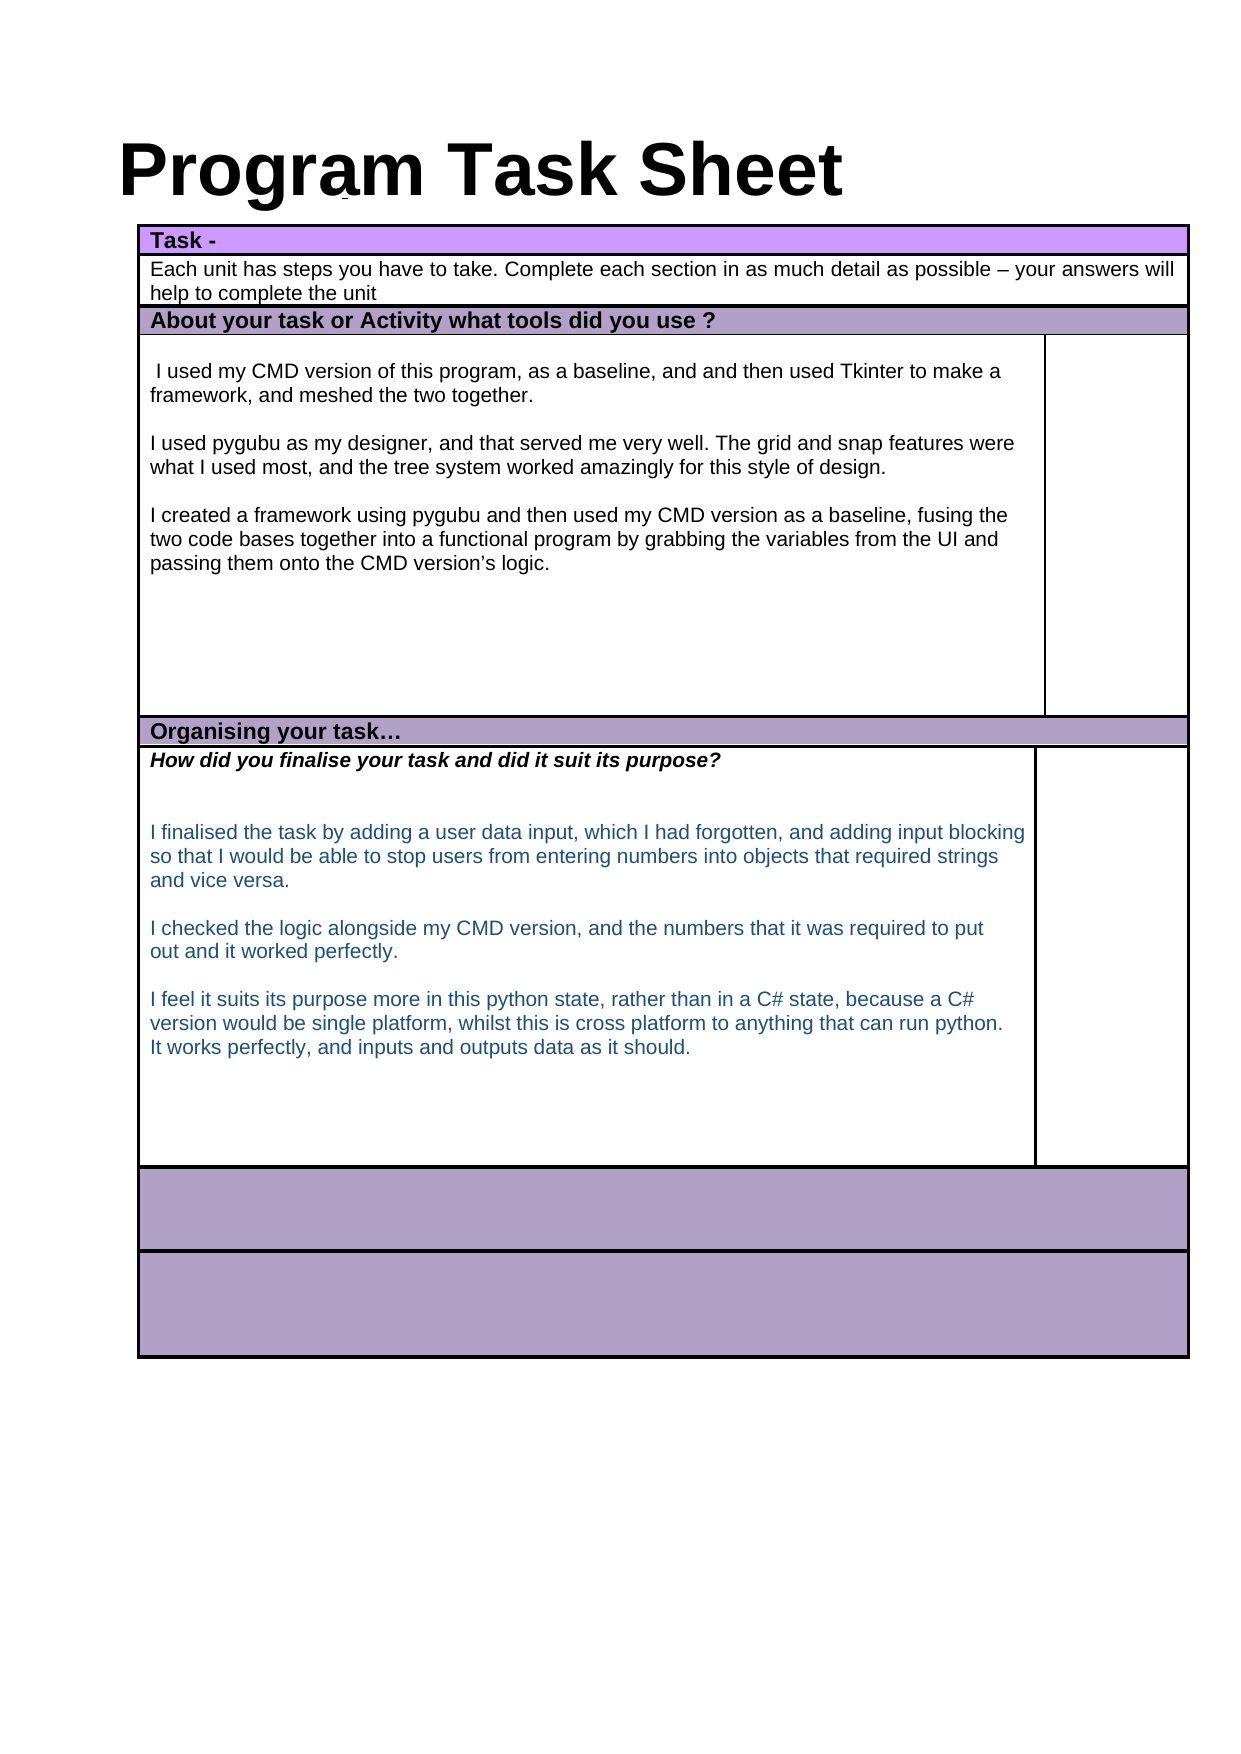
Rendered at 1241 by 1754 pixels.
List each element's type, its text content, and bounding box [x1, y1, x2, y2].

table_cell How did you finalise your task and did it suit its purpose? I finalised the task by adding a user data input, which I had forgotten, and adding input blocking so that I would be able to stop users from entering numbers into objects that required strings and vice versa. I checked the logic alongside my CMD version, and the numbers that it was required to put out and it worked perfectly. I feel it suits its purpose more in this python state, rather than in a C# state, because a C# version would be single platform, whilst this is cross platform to anything that can run python. It works perfectly, and inputs and outputs data as it should. [140, 748, 1034, 1165]
table_cell About your task or Activity what tools did you use ? [140, 308, 1187, 334]
table_cell [140, 1253, 1187, 1355]
table_cell [1046, 335, 1187, 715]
table_cell [140, 1169, 1187, 1249]
table_header Task - [140, 227, 1187, 253]
table_cell Each unit has steps you have to take. Complete each section in as much detail as possible – your answers will help to complete the unit [140, 256, 1187, 304]
table_cell Organising your task… [140, 718, 1187, 744]
table_cell I used my CMD version of this program, as a baseline, and and then used Tkinter to make a framework, and meshed the two together. I used pygubu as my designer, and that served me very well. The grid and snap features were what I used most, and the tree system worked amazingly for this style of design. I created a framework using pygubu and then used my CMD version as a baseline, fusing the two code bases together into a functional program by grabbing the variables from the UI and passing them onto the CMD version’s logic. [140, 335, 1044, 715]
table_cell [1037, 748, 1187, 1165]
